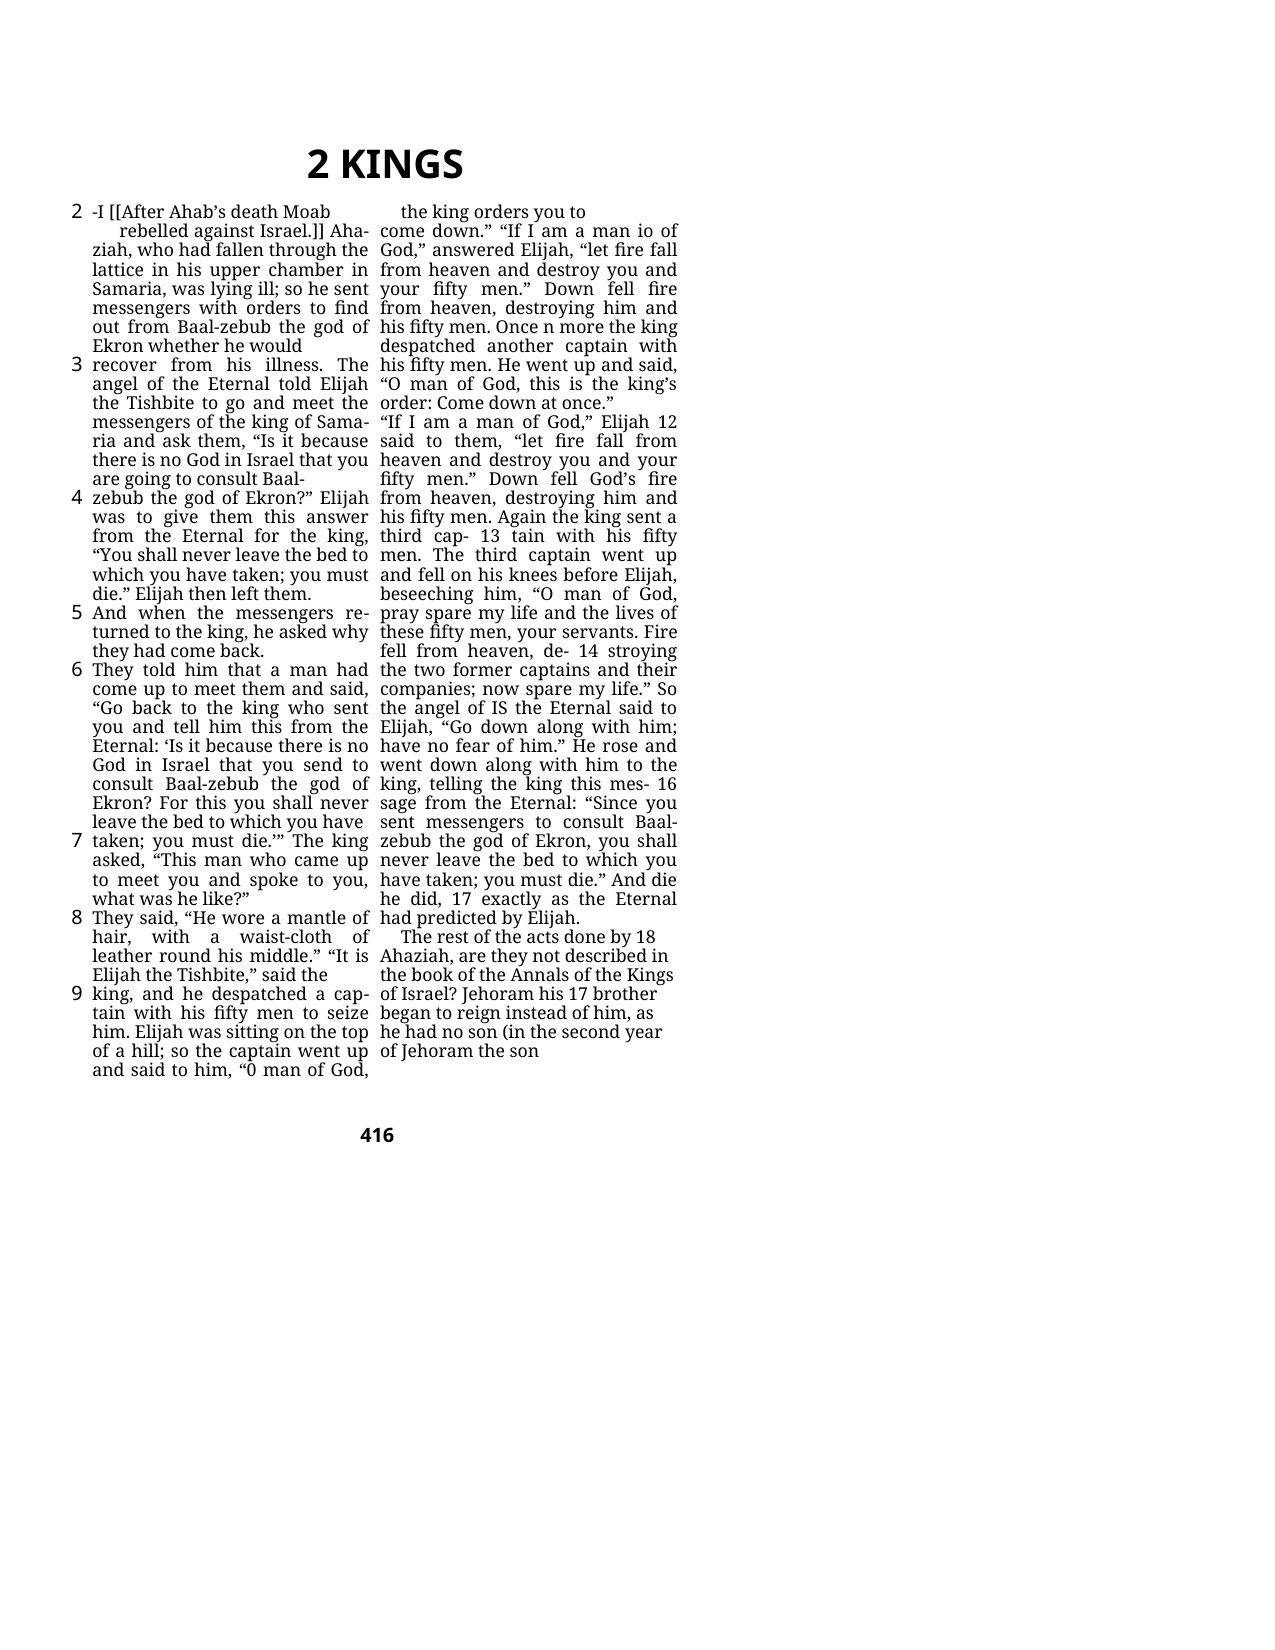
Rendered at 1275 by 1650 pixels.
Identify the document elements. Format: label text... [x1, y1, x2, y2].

list recover from his illness. The angel of the Eternal told Elijah the Tishbite to go and meet the messengers of the king of Sama­ria and ask them, “Is it because there is no God in Israel that you are going to consult Baal- [71, 356, 369, 489]
list And when the messengers re­turned to the king, he asked why they had come back. [71, 604, 369, 661]
text come down.” “If I am a man io of God,” answered Elijah, “let fire fall from heaven and destroy you and your fifty men.” Down fell fire from heaven, destroying him and his fifty men. Once n more the king despatched an­other captain with his fifty men. He went up and said, “O man of God, this is the king’s order: Come down at once.” [380, 223, 678, 413]
text “If I am a man of God,” Elijah 12 said to them, “let fire fall from heaven and destroy you and your fifty men.” Down fell God’s fire from heaven, destroy­ing him and his fifty men. Again the king sent a third cap- 13 tain with his fifty men. The third captain went up and fell on his knees before Elijah, be­seeching him, “O man of God, pray spare my life and the lives of these fifty men, your serv­ants. Fire fell from heaven, de- 14 stroying the two former cap­tains and their companies; now spare my life.” So the angel of IS the Eternal said to Elijah, “Go down along with him; have no fear of him.” He rose and went down along with him to the king, telling the king this mes- 16 sage from the Eternal: “Since you sent messengers to consult Baal-zebub the god of Ekron, you shall never leave the bed to which you have taken; you must die.” And die he did, 17 exactly as the Eternal had pre­dicted by Elijah. [380, 413, 678, 928]
list taken; you must die.’” The king asked, “This man who came up to meet you and spoke to you, what was he like?” [71, 833, 369, 909]
list They said, “He wore a mantle of hair, with a waist-cloth of leather round his middle.” “It is Elijah the Tishbite,” said the [71, 909, 369, 985]
list the king orders you to [380, 203, 678, 223]
list They told him that a man had come up to meet them and said, “Go back to the king who sent you and tell him this from the Eternal: ‘Is it because there is no God in Israel that you send to consult Baal-zebub the god of Ekron? For this you shall never leave the bed to which you have [71, 661, 369, 833]
list zebub the god of Ekron?” Eli­jah was to give them this answer from the Eternal for the king, “You shall never leave the bed to which you have taken; you must die.” Elijah then left them. [71, 489, 369, 604]
list king, and he despatched a cap­tain with his fifty men to seize him. Elijah was sitting on the top of a hill; so the captain went up and said to him, “0 man of God, [71, 985, 369, 1080]
text The rest of the acts done by 18 Ahaziah, are they not described in the book of the Annals of the Kings of Israel? Jehoram his 17 brother began to reign instead of him, as he had no son (in the second year of Jehoram the son [380, 928, 678, 1061]
list -I [[After Ahab’s death Moab [71, 203, 369, 223]
text rebelled against Israel.]] Aha- ziah, who had fallen through the lattice in his upper chamber in Samaria, was lying ill; so he sent messengers with orders to find out from Baal-zebub the god of Ekron whether he would [92, 223, 369, 356]
subtitle 2 KINGS [79, 147, 691, 186]
